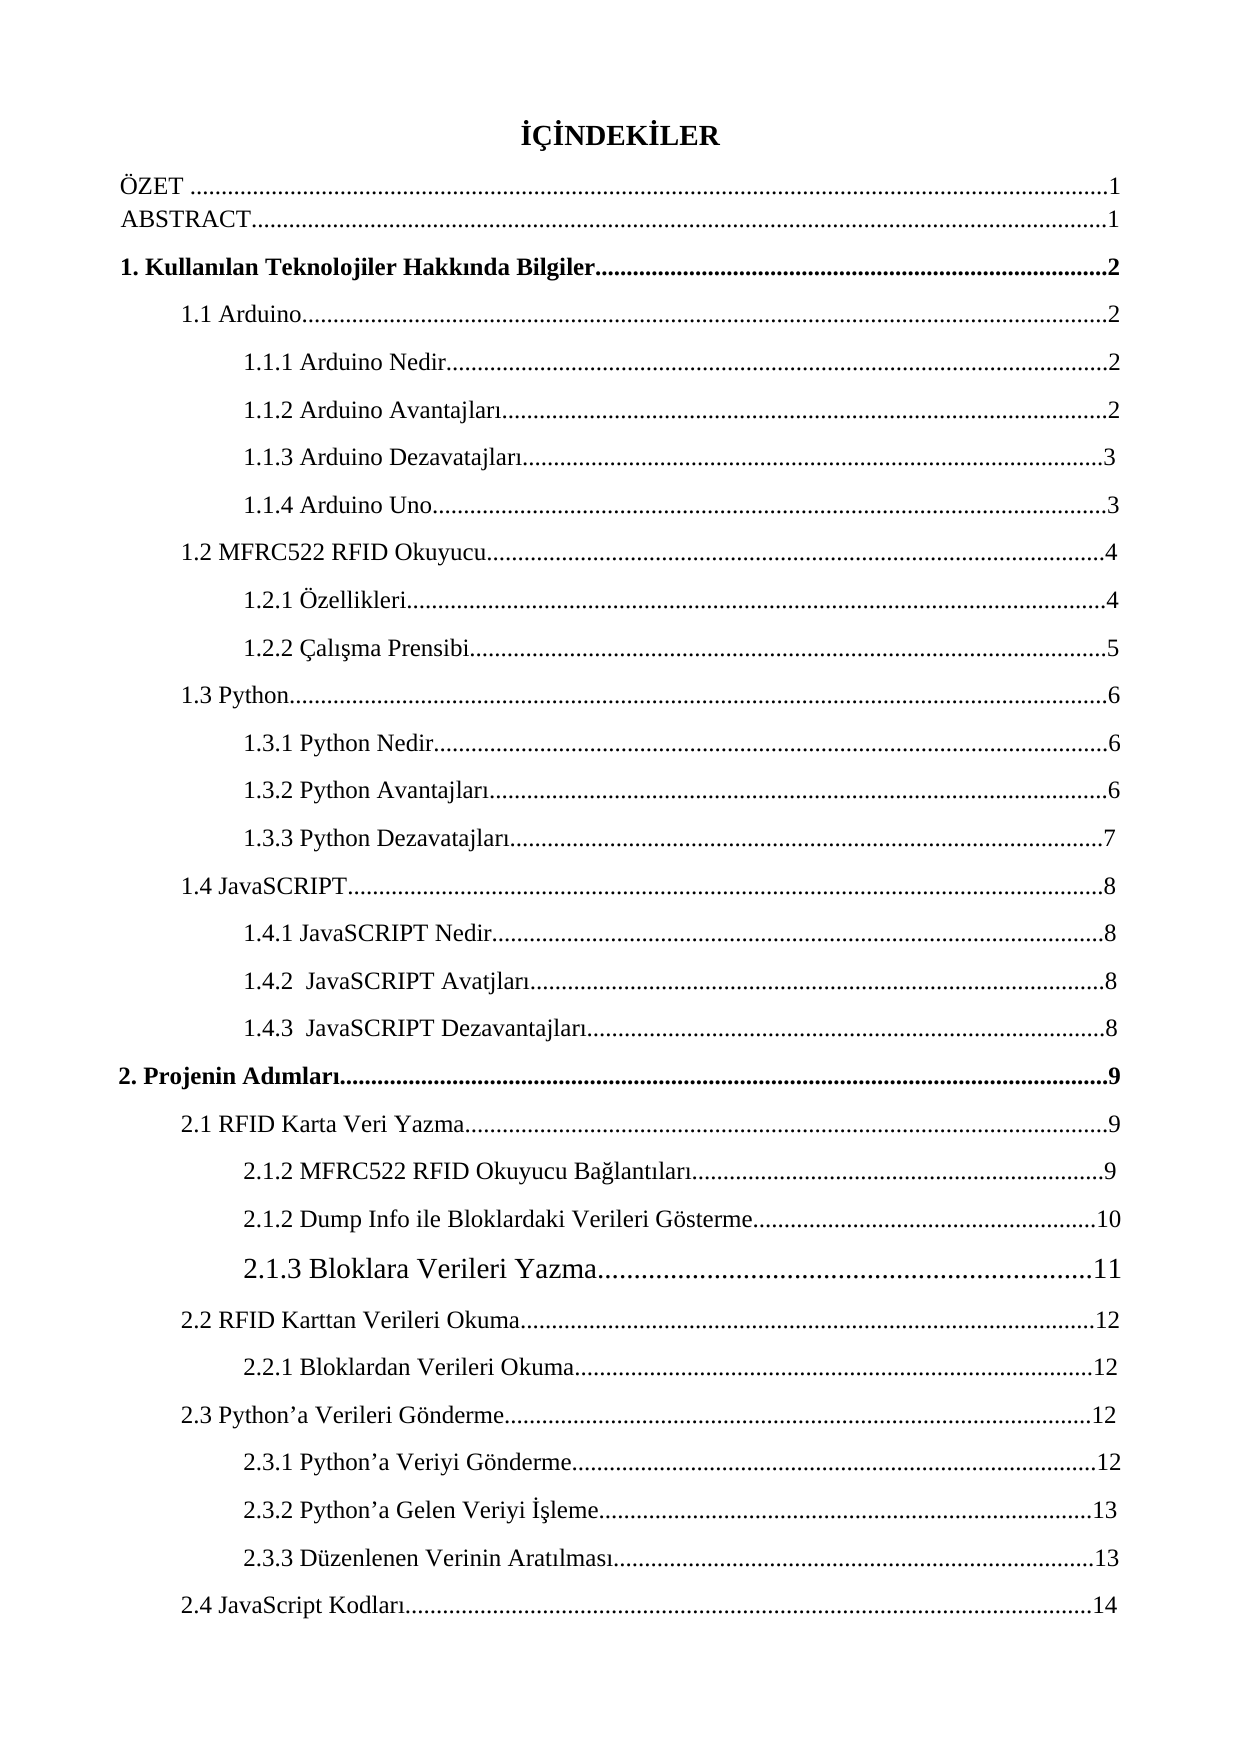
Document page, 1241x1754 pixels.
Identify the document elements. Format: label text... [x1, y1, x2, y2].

text ÖZET ...................................................................................................................................................1 ABSTRACT.........................................................................................................................................1 [118, 171, 1122, 233]
text 2.3.2 Python’a Gelen Veriyi İşleme...............................................................................13 [118, 1495, 1122, 1524]
text 1.2 MFRC522 RFID Okuyucu...................................................................................................4 [118, 537, 1122, 566]
text 1.3 Python...................................................................................................................................6 [118, 680, 1122, 709]
text 2.2 RFID Karttan Verileri Okuma............................................................................................12 [118, 1305, 1122, 1333]
text 2.1.2 Dump Info ile Bloklardaki Verileri Gösterme.......................................................10 [118, 1204, 1122, 1233]
text 1.1.4 Arduino Uno............................................................................................................3 [118, 490, 1122, 519]
text 1.1 Arduino.................................................................................................................................2 [118, 299, 1122, 328]
text 2.2.1 Bloklardan Verileri Okuma...................................................................................12 [118, 1352, 1122, 1381]
text 1.4.3 JavaSCRIPT Dezavantajları...................................................................................8 [118, 1013, 1122, 1042]
text 1.3.3 Python Dezavatajları...............................................................................................7 [118, 823, 1122, 852]
text 1.3.2 Python Avantajları...................................................................................................6 [118, 776, 1122, 804]
text 2.1.2 MFRC522 RFID Okuyucu Bağlantıları..................................................................9 [118, 1156, 1122, 1185]
text 2.3 Python’a Verileri Gönderme..............................................................................................12 [118, 1400, 1122, 1429]
text 1.4.1 JavaSCRIPT Nedir..................................................................................................8 [118, 918, 1122, 947]
text 2.3.3 Düzenlenen Verinin Aratılması.............................................................................13 [118, 1543, 1122, 1571]
text 1.3.1 Python Nedir............................................................................................................6 [118, 728, 1122, 757]
text 1.2.1 Özellikleri................................................................................................................4 [118, 585, 1122, 614]
text 1.1.1 Arduino Nedir..........................................................................................................2 [118, 347, 1122, 376]
text 1.1.3 Arduino Dezavatajları.............................................................................................3 [118, 442, 1122, 471]
text 1.4.2 JavaSCRIPT Avatjları............................................................................................8 [118, 966, 1122, 995]
text 1. Kullanılan Teknolojiler Hakkında Bilgiler..................................................................................2 [118, 252, 1122, 281]
text 2.1.3 Bloklara Verileri Yazma....................................................................11 [118, 1252, 1122, 1285]
text 1.4 JavaSCRIPT.........................................................................................................................8 [118, 871, 1122, 899]
text 2.4 JavaScript Kodları..............................................................................................................14 [118, 1590, 1122, 1619]
text 2.3.1 Python’a Veriyi Gönderme....................................................................................12 [118, 1447, 1122, 1476]
text İÇİNDEKİLER [118, 118, 1122, 152]
text 2.1 RFID Karta Veri Yazma.......................................................................................................9 [118, 1109, 1122, 1137]
text 1.2.2 Çalışma Prensibi......................................................................................................5 [118, 633, 1122, 661]
text 2. Projenin Adımları...........................................................................................................................9 [118, 1061, 1122, 1090]
text 1.1.2 Arduino Avantajları.................................................................................................2 [118, 395, 1122, 423]
